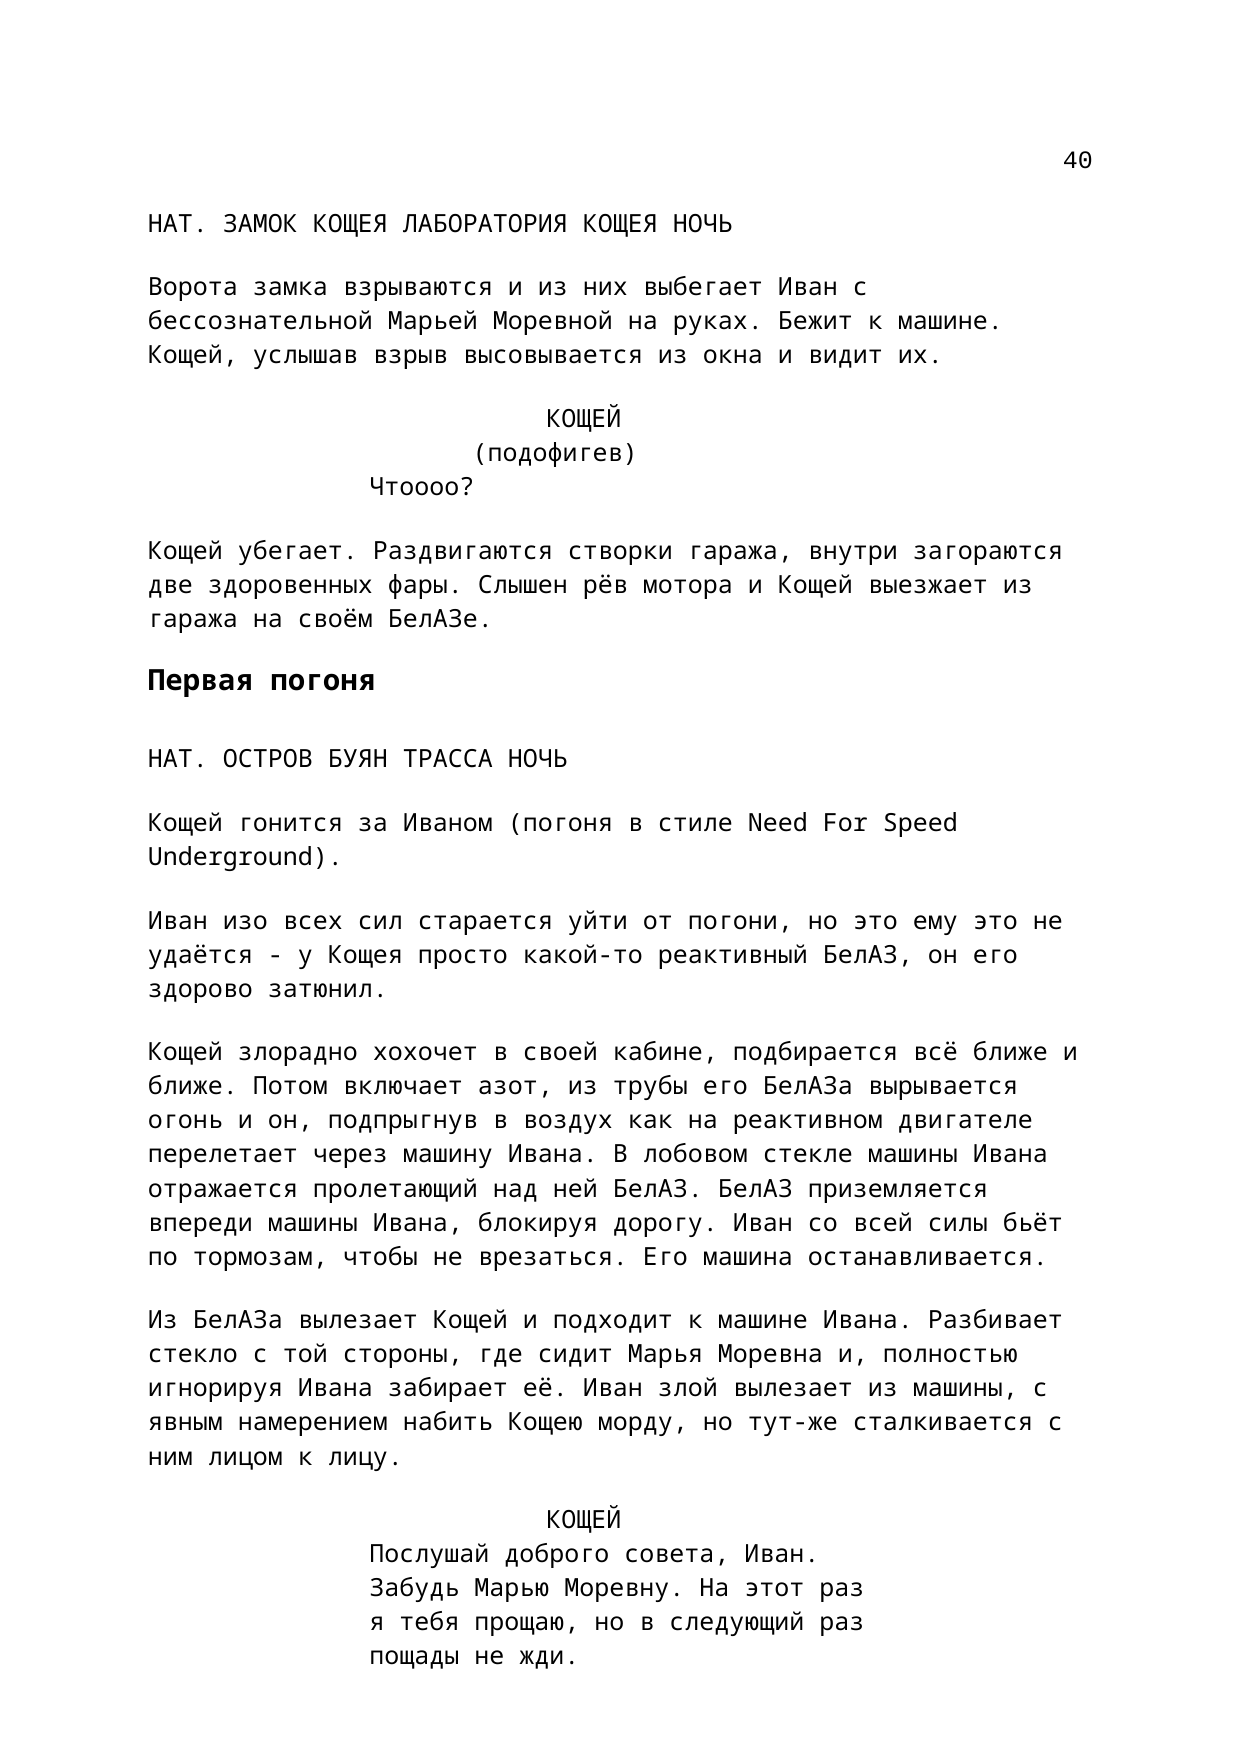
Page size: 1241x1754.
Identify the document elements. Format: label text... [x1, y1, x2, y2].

text Кощей злорадно хохочет в своей кабине, подбирается всё ближе и ближе. Потом включает азот, из трубы его БелАЗа вырывается огонь и он, подпрыгнув в воздух как на реактивном двигателе перелетает через машину Ивана. В лобовом стекле машины Ивана отражается пролетающий над ней БелАЗ. БелАЗ приземляется впереди машины Ивана, блокируя дорогу. Иван со всей силы бьёт по тормозам, чтобы не врезаться. Его машина останавливается. [148, 1034, 1093, 1272]
text КОЩЕЙ [546, 401, 1093, 435]
text Иван изо всех сил старается уйти от погони, но это ему это не удаётся - у Кощея просто какой-то реактивный БелАЗ, он его здорово затюнил. [148, 902, 1093, 1004]
text Чтоооо? [369, 469, 871, 503]
text Кощей убегает. Раздвигаются створки гаража, внутри загораются две здоровенных фары. Слышен рёв мотора и Кощей выезжает из гаража на своём БелАЗе. [148, 532, 1093, 634]
text Послушай доброго совета, Иван. Забудь Марью Моревну. На этот раз я тебя прощаю, но в следующий раз пощады не жди. [369, 1536, 871, 1672]
text Ворота замка взрываются и из них выбегает Иван с бессознательной Марьей Моревной на руках. Бежит к машине. Кощей, услышав взрыв высовывается из окна и видит их. [148, 269, 1093, 371]
text КОЩЕЙ [546, 1502, 1093, 1536]
text (подофигев) [472, 435, 871, 469]
subtitle Первая погоня [148, 659, 1093, 699]
text НАТ. ОСТРОВ БУЯН ТРАССА НОЧЬ [148, 741, 1093, 775]
text Из БелАЗа вылезает Кощей и подходит к машине Ивана. Разбивает стекло с той стороны, где сидит Марья Моревна и, полностью игнорируя Ивана забирает её. Иван злой вылезает из машины, с явным намерением набить Кощею морду, но тут-же сталкивается с ним лицом к лицу. [148, 1302, 1093, 1472]
text НАТ. ЗАМОК КОЩЕЯ ЛАБОРАТОРИЯ КОЩЕЯ НОЧЬ [148, 205, 1093, 239]
text Кощей гонится за Иваном (погоня в стиле Need For Speed Underground). [148, 805, 1093, 873]
